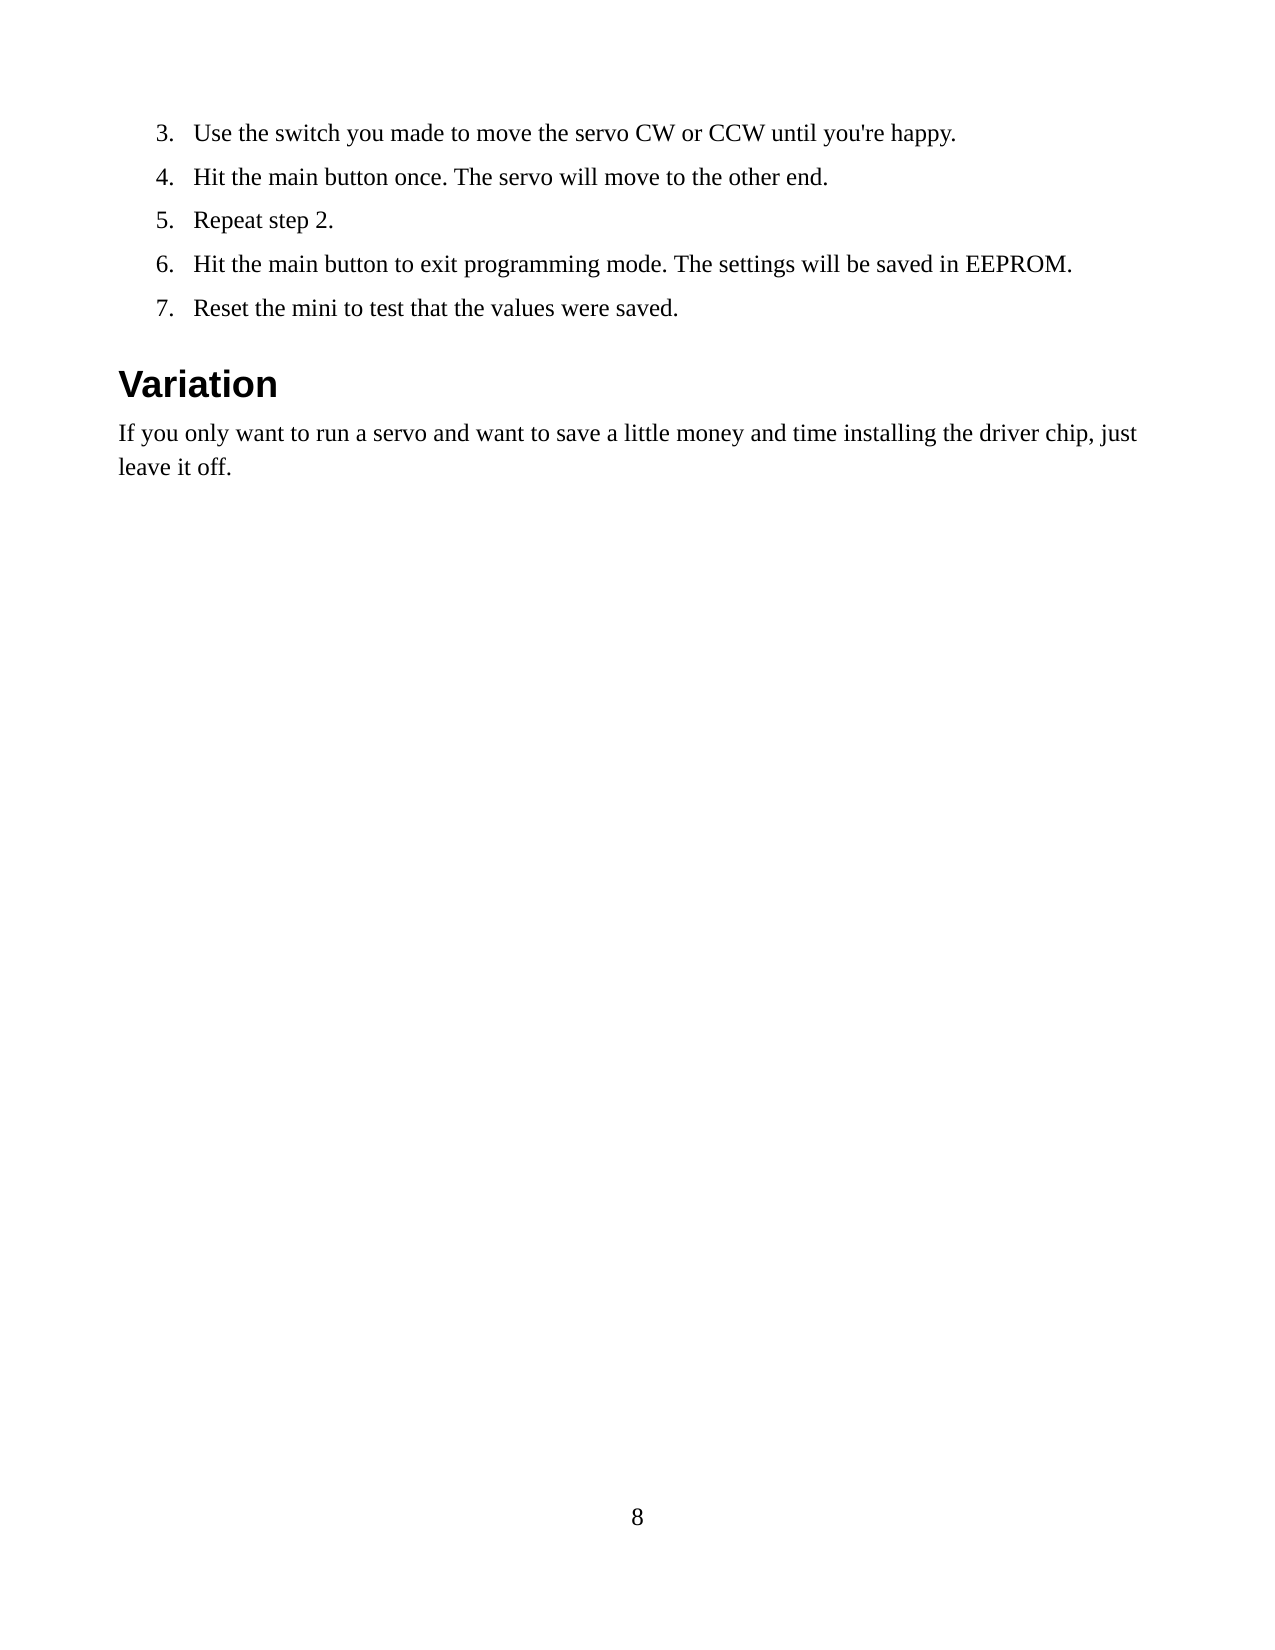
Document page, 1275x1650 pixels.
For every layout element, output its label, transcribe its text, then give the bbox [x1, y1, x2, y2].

list Hit the main button to exit programming mode. The settings will be saved in EEPROM. [156, 249, 1157, 278]
subtitle Variation [118, 362, 1157, 406]
list Use the switch you made to move the servo CW or CCW until you're happy. [156, 118, 1157, 147]
list Hit the main button once. The servo will move to the other end. [156, 162, 1157, 191]
list Reset the mini to test that the values were saved. [156, 293, 1157, 322]
list Repeat step 2. [156, 206, 1157, 234]
text If you only want to run a servo and want to save a little money and time installing the driver chip, just leave it off. [118, 418, 1157, 481]
